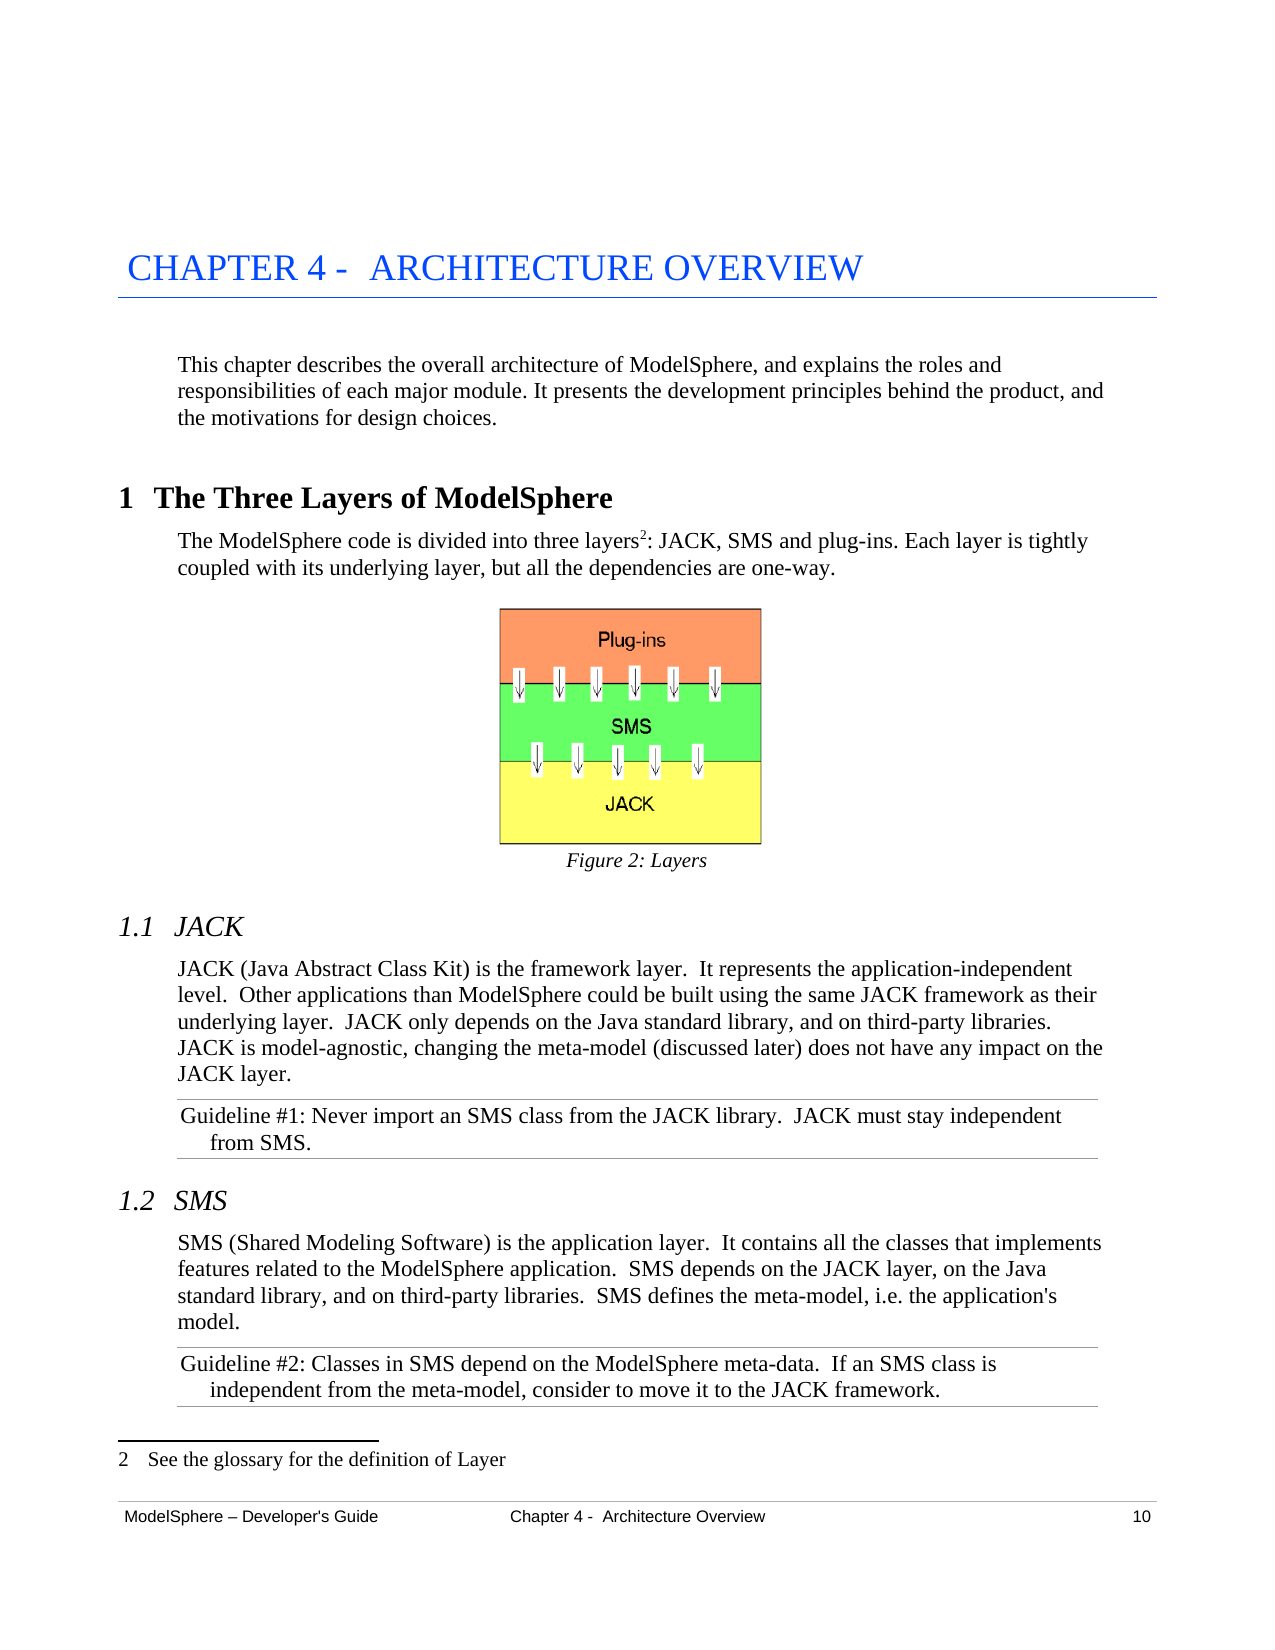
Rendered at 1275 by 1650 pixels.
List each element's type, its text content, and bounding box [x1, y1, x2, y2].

list Never import an SMS class from the JACK library. JACK must stay independent from SMS. [177, 1100, 1098, 1158]
text Figure 2: Layers [118, 605, 1157, 872]
subtitle JACK [118, 909, 1157, 943]
subtitle The Three Layers of ModelSphere [118, 479, 1157, 515]
text See the glossary for the definition of Layer [118, 1447, 1157, 1471]
list Classes in SMS depend on the ModelSphere meta-data. If an SMS class is independent from the meta-model, consider to move it to the JACK framework. [177, 1348, 1098, 1406]
text The ModelSphere code is divided into three layers: JACK, SMS and plug-ins. Each layer is tightly coupled with its underlying layer, but all the dependencies are one-way. [177, 527, 1109, 580]
text SMS (Shared Modeling Software) is the application layer. It contains all the classes that implements features related to the ModelSphere application. SMS depends on the JACK layer, on the Java standard library, and on third-party libraries. SMS defines the meta-model, i.e. the application's model. [177, 1229, 1109, 1334]
text This chapter describes the overall architecture of ModelSphere, and explains the roles and responsibilities of each major module. It presents the development principles behind the product, and the motivations for design choices. [177, 351, 1109, 430]
picture [497, 606, 764, 848]
subtitle Architecture Overview [118, 236, 1157, 297]
text JACK (Java Abstract Class Kit) is the framework layer. It represents the application-independent level. Other applications than ModelSphere could be built using the same JACK framework as their underlying layer. JACK only depends on the Java standard library, and on third-party libraries. JACK is model-agnostic, changing the meta-model (discussed later) does not have any impact on the JACK layer. [177, 955, 1109, 1087]
subtitle SMS [118, 1183, 1157, 1217]
